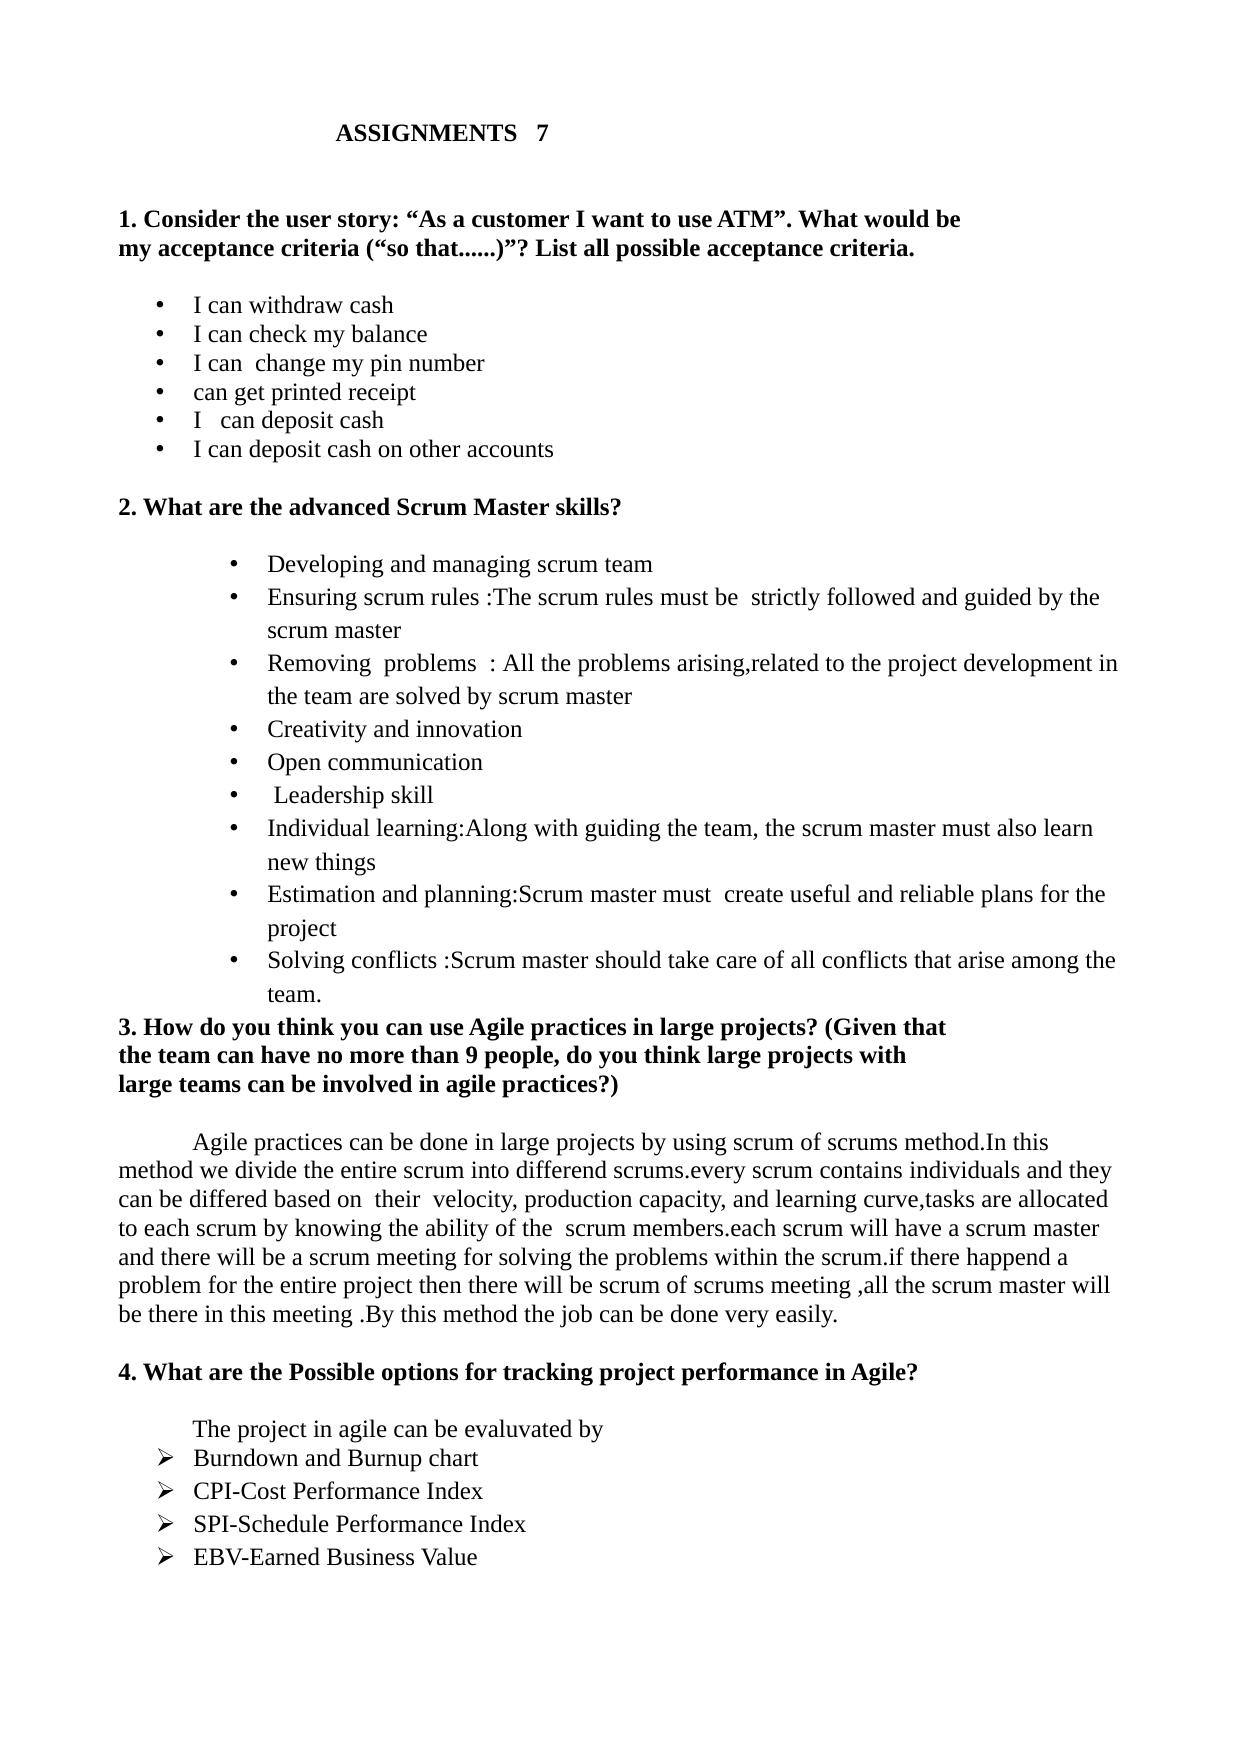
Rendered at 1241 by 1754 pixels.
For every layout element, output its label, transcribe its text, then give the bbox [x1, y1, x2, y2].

text my acceptance criteria (“so that......)”? List all possible acceptance criteria. [118, 233, 1122, 262]
text 4. What are the Possible options for tracking project performance in Agile? [118, 1357, 1122, 1385]
list CPI-Cost Performance Index [156, 1476, 1122, 1505]
text the team can have no more than 9 people, do you think large projects with [118, 1040, 1122, 1069]
text The project in agile can be evaluvated by [118, 1414, 1122, 1443]
list Leadership skill [229, 781, 1122, 809]
list I can withdraw cash [156, 291, 1122, 319]
list I can change my pin number [156, 348, 1122, 377]
list can get printed receipt [156, 377, 1122, 406]
list Removing problems : All the problems arising,related to the project development in the team are solved by scrum master [229, 648, 1122, 710]
list I can deposit cash [156, 406, 1122, 434]
list EBV-Earned Business Value [156, 1542, 1122, 1571]
text ASSIGNMENTS 7 [118, 118, 1122, 147]
text 2. What are the advanced Scrum Master skills? [118, 492, 1122, 521]
text 3. How do you think you can use Agile practices in large projects? (Given that [118, 1012, 1122, 1040]
list SPI-Schedule Performance Index [156, 1509, 1122, 1538]
list Open communication [229, 747, 1122, 776]
list Solving conflicts :Scrum master should take care of all conflicts that arise among the team. [229, 946, 1122, 1007]
text 1. Consider the user story: “As a customer I want to use ATM”. What would be [118, 204, 1122, 233]
list Ensuring scrum rules :The scrum rules must be strictly followed and guided by the scrum master [229, 582, 1122, 644]
list I can deposit cash on other accounts [156, 434, 1122, 463]
list I can check my balance [156, 319, 1122, 348]
list Individual learning:Along with guiding the team, the scrum master must also learn new things [229, 813, 1122, 875]
list Creativity and innovation [229, 714, 1122, 743]
list Burndown and Burnup chart [156, 1443, 1122, 1472]
text large teams can be involved in agile practices?) [118, 1069, 1122, 1098]
text Agile practices can be done in large projects by using scrum of scrums method.In this method we divide the entire scrum into differend scrums.every scrum contains individuals and they can be differed based on their velocity, production capacity, and learning curve,tasks are allocated to each scrum by knowing the ability of the scrum members.each scrum will have a scrum master and there will be a scrum meeting for solving the problems within the scrum.if there happend a problem for the entire project then there will be scrum of scrums meeting ,all the scrum master will be there in this meeting .By this method the job can be done very easily. [118, 1127, 1122, 1328]
list Developing and managing scrum team [229, 549, 1122, 578]
list Estimation and planning:Scrum master must create useful and reliable plans for the project [229, 879, 1122, 941]
